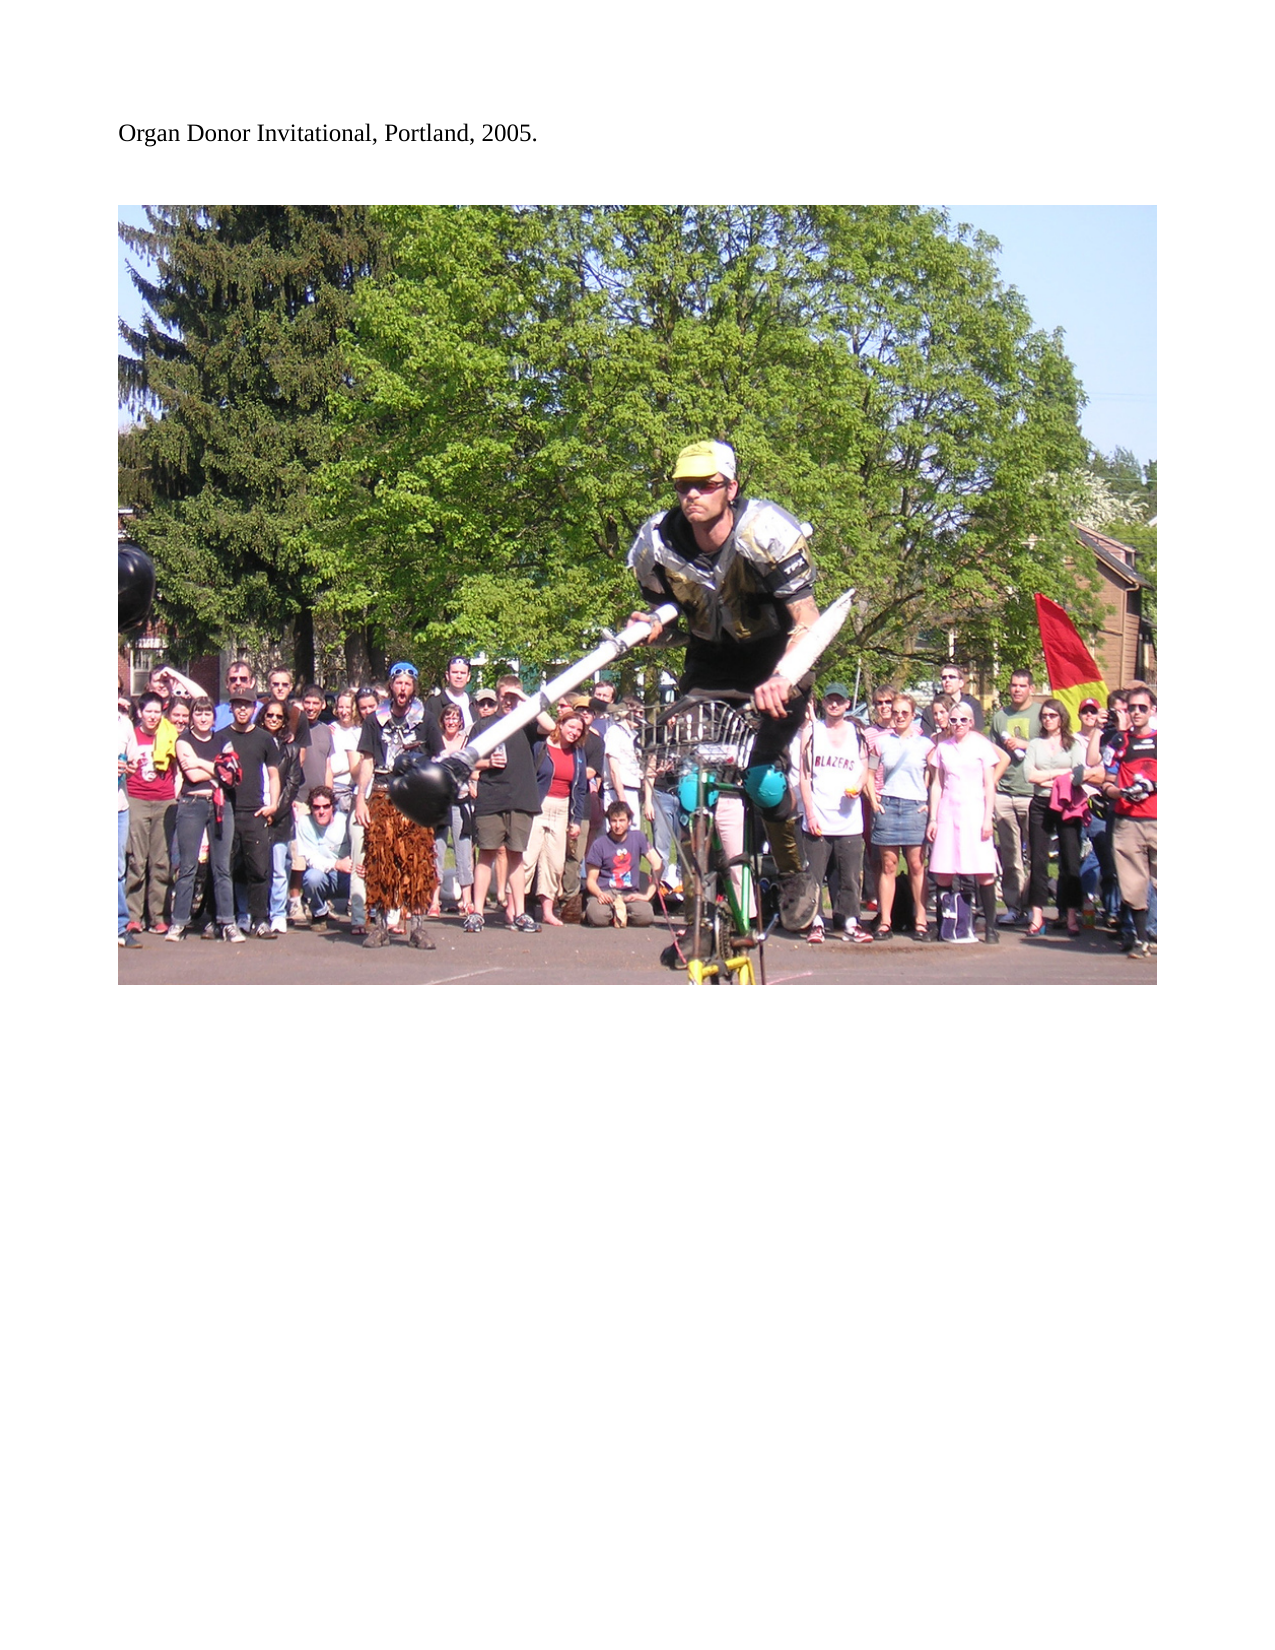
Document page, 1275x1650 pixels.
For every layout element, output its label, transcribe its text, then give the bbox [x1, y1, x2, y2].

picture [118, 205, 1157, 985]
text Organ Donor Invitational, Portland, 2005. [118, 118, 1157, 147]
